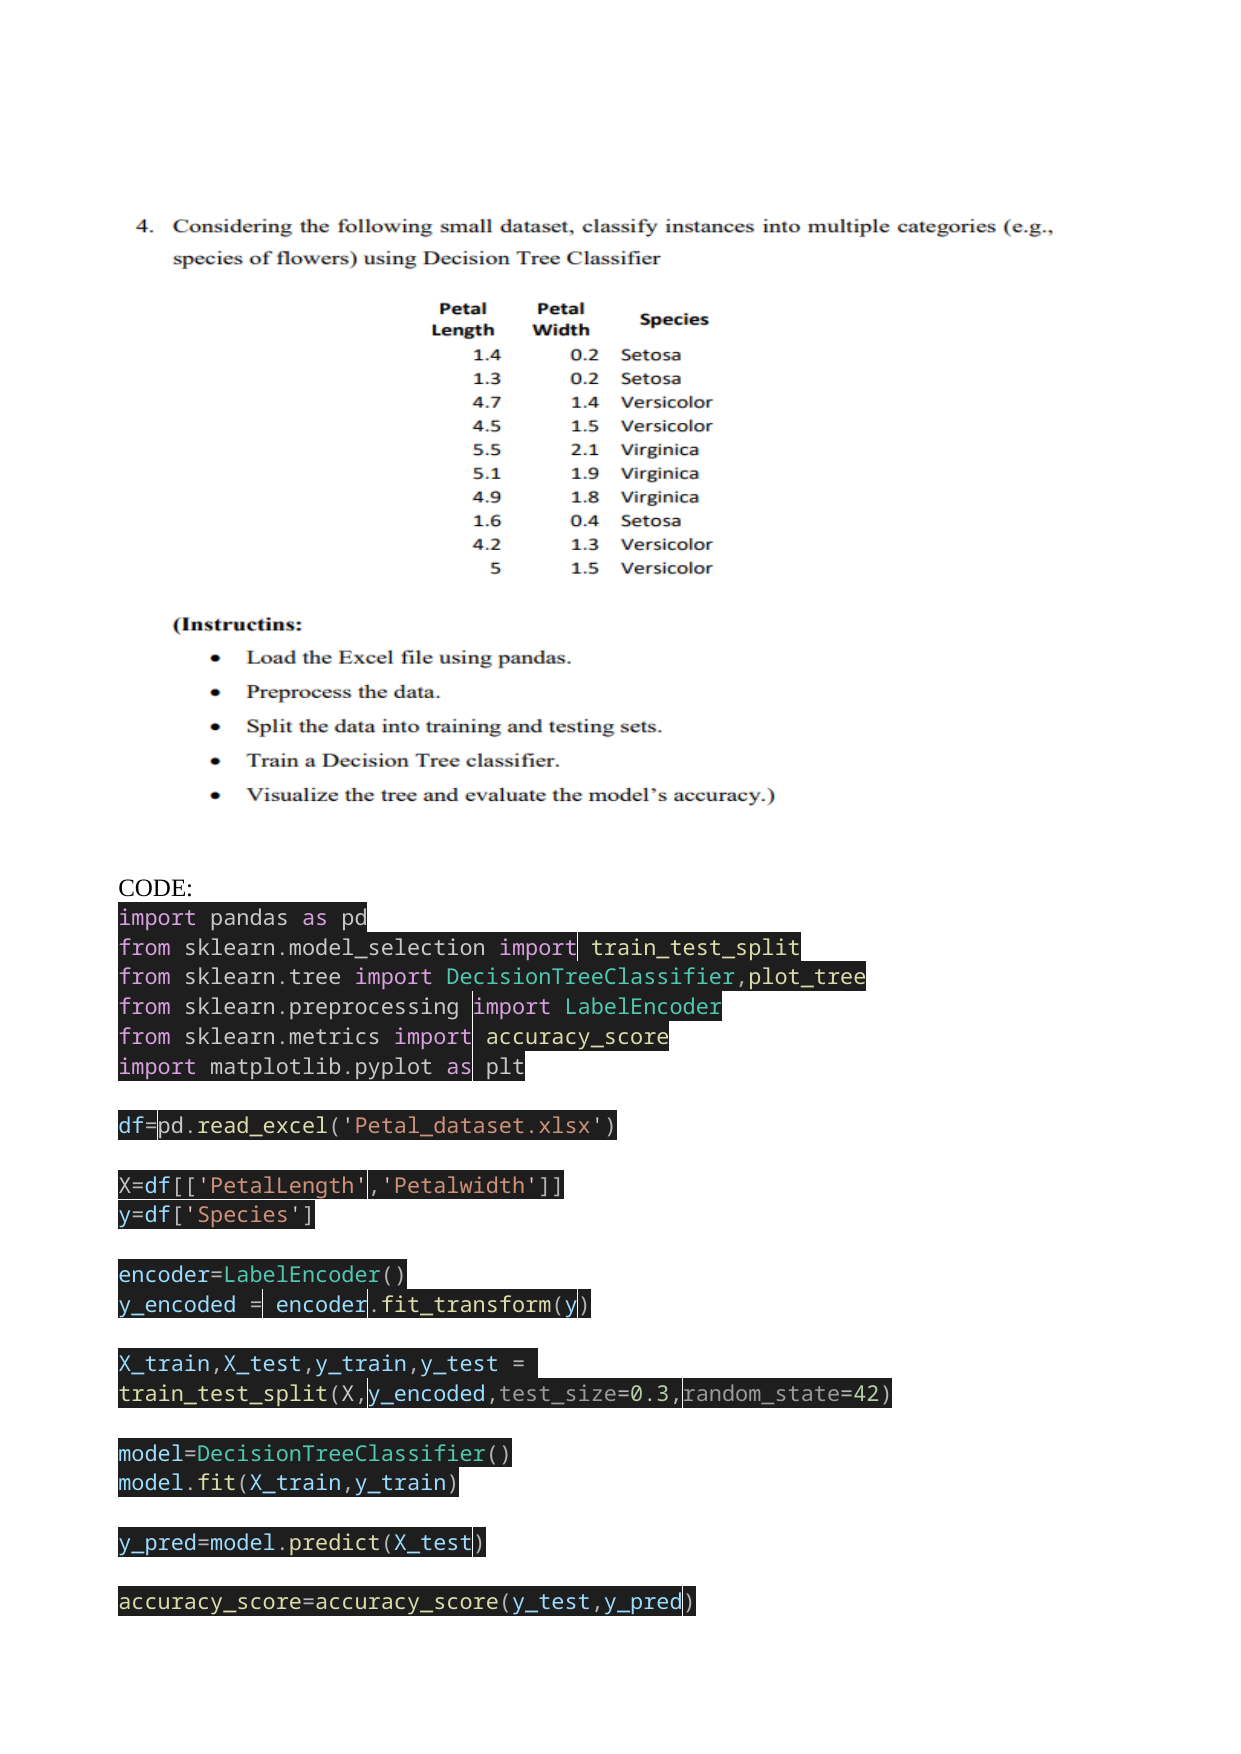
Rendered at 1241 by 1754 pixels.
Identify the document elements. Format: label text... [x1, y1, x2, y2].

text y_pred=model.predict(X_test) [118, 1527, 1122, 1557]
text from sklearn.metrics import accuracy_score [118, 1021, 1122, 1051]
text model=DecisionTreeClassifier() [118, 1437, 1122, 1467]
text y_encoded = encoder.fit_transform(y) [118, 1289, 1122, 1318]
text model.fit(X_train,y_train) [118, 1467, 1122, 1497]
text CODE: [118, 873, 1122, 902]
text X=df[['PetalLength','Petalwidth']] [118, 1170, 1122, 1199]
text import pandas as pd [118, 902, 1122, 932]
picture [118, 204, 1123, 845]
text import matplotlib.pyplot as plt [118, 1051, 1122, 1081]
text df=pd.read_excel('Petal_dataset.xlsx') [118, 1110, 1122, 1140]
text from sklearn.preprocessing import LabelEncoder [118, 991, 1122, 1021]
text X_train,X_test,y_train,y_test = train_test_split(X,y_encoded,test_size=0.3,random_state=42) [118, 1348, 1122, 1408]
text from sklearn.tree import DecisionTreeClassifier,plot_tree [118, 961, 1122, 991]
text accuracy_score=accuracy_score(y_test,y_pred) [118, 1586, 1122, 1616]
text encoder=LabelEncoder() [118, 1259, 1122, 1289]
text y=df['Species'] [118, 1199, 1122, 1229]
text from sklearn.model_selection import train_test_split [118, 932, 1122, 961]
